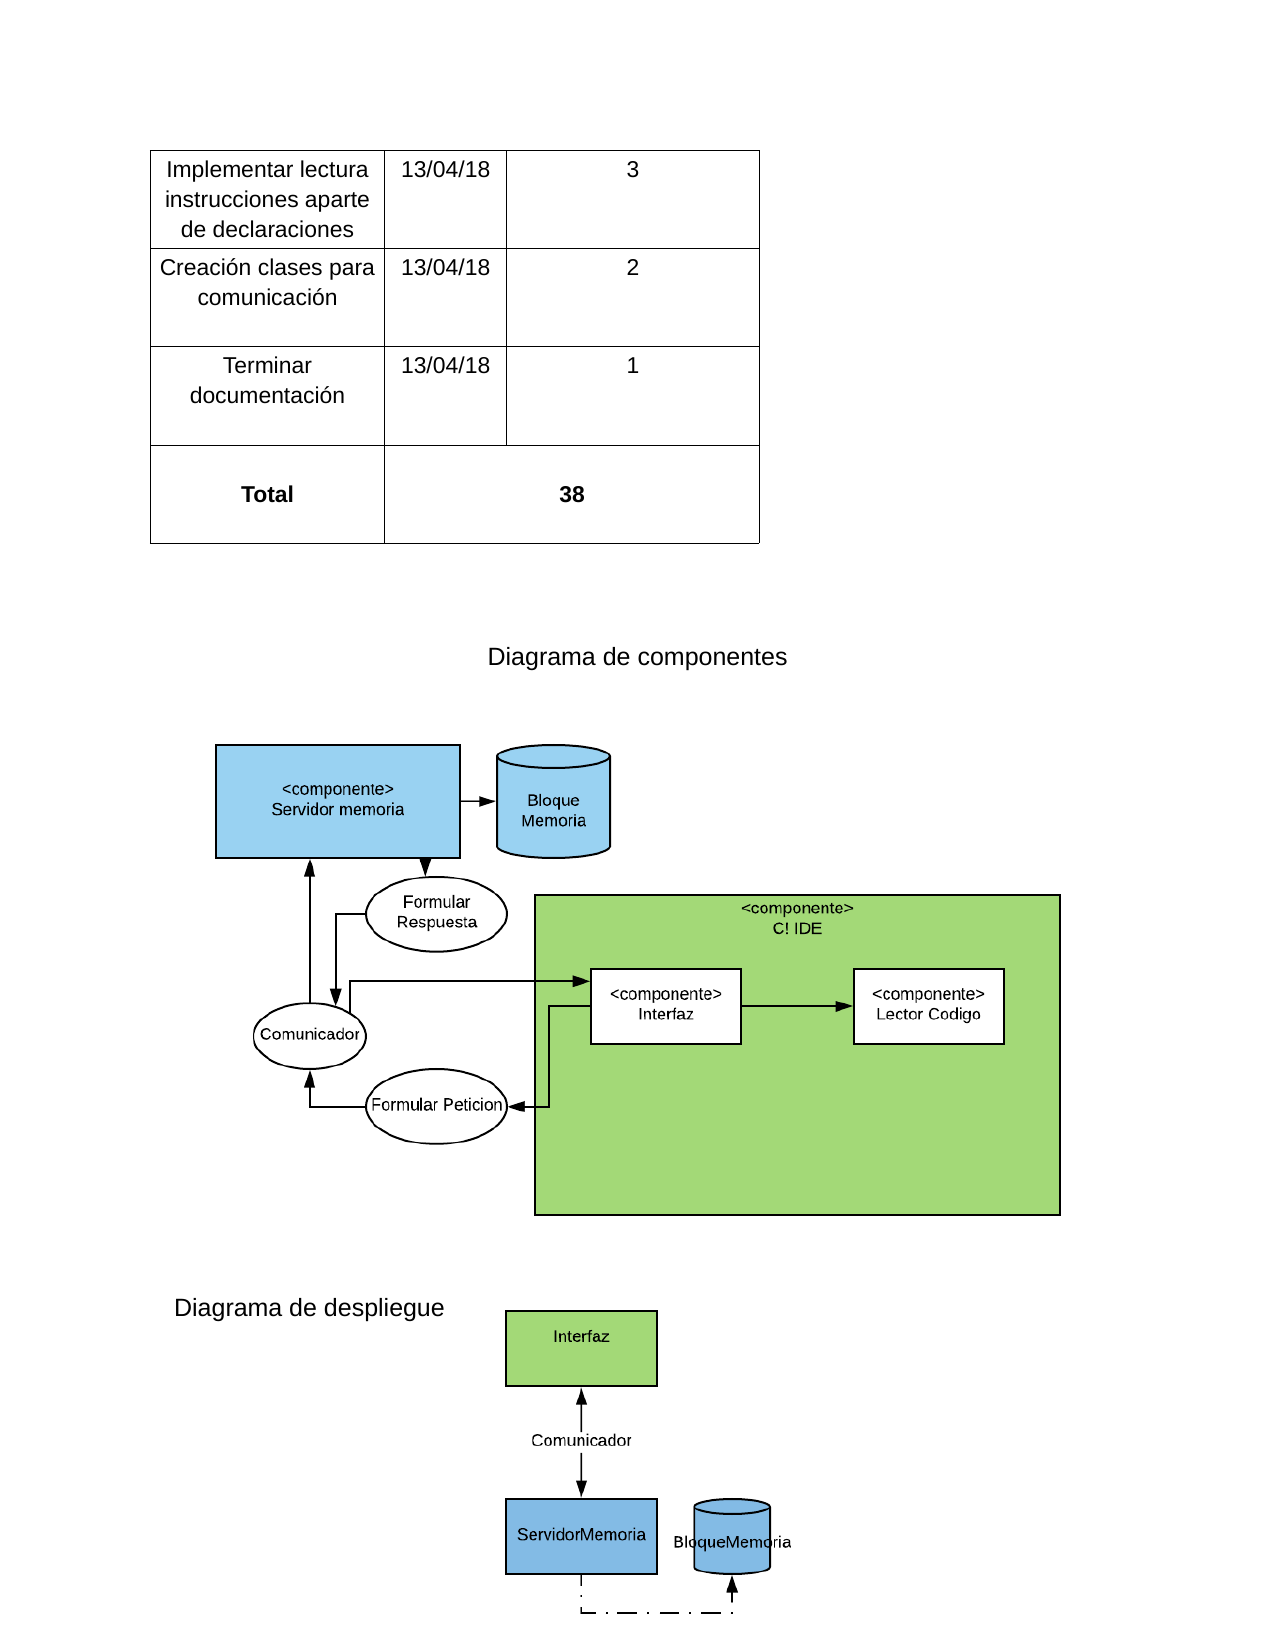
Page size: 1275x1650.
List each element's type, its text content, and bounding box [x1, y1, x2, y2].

table_cell 1 [507, 347, 759, 444]
table_cell Total [151, 446, 384, 543]
picture [178, 707, 1097, 1252]
table_cell 13/04/18 [385, 249, 506, 346]
table_cell Creación clases para comunicación [151, 249, 384, 346]
picture [468, 1274, 807, 1650]
text [807, 1293, 1125, 1322]
table_cell Terminar documentación [151, 347, 384, 444]
table_cell 13/04/18 [385, 347, 506, 444]
table_cell 3 [507, 151, 759, 248]
text Diagrama de despliegue [150, 1293, 468, 1322]
table_cell 13/04/18 [385, 151, 506, 248]
table_cell Implementar lectura instrucciones aparte de declaraciones [151, 151, 384, 248]
table_cell 38 [385, 446, 759, 543]
table_cell 2 [507, 249, 759, 346]
text Diagrama de componentes [150, 642, 1125, 671]
